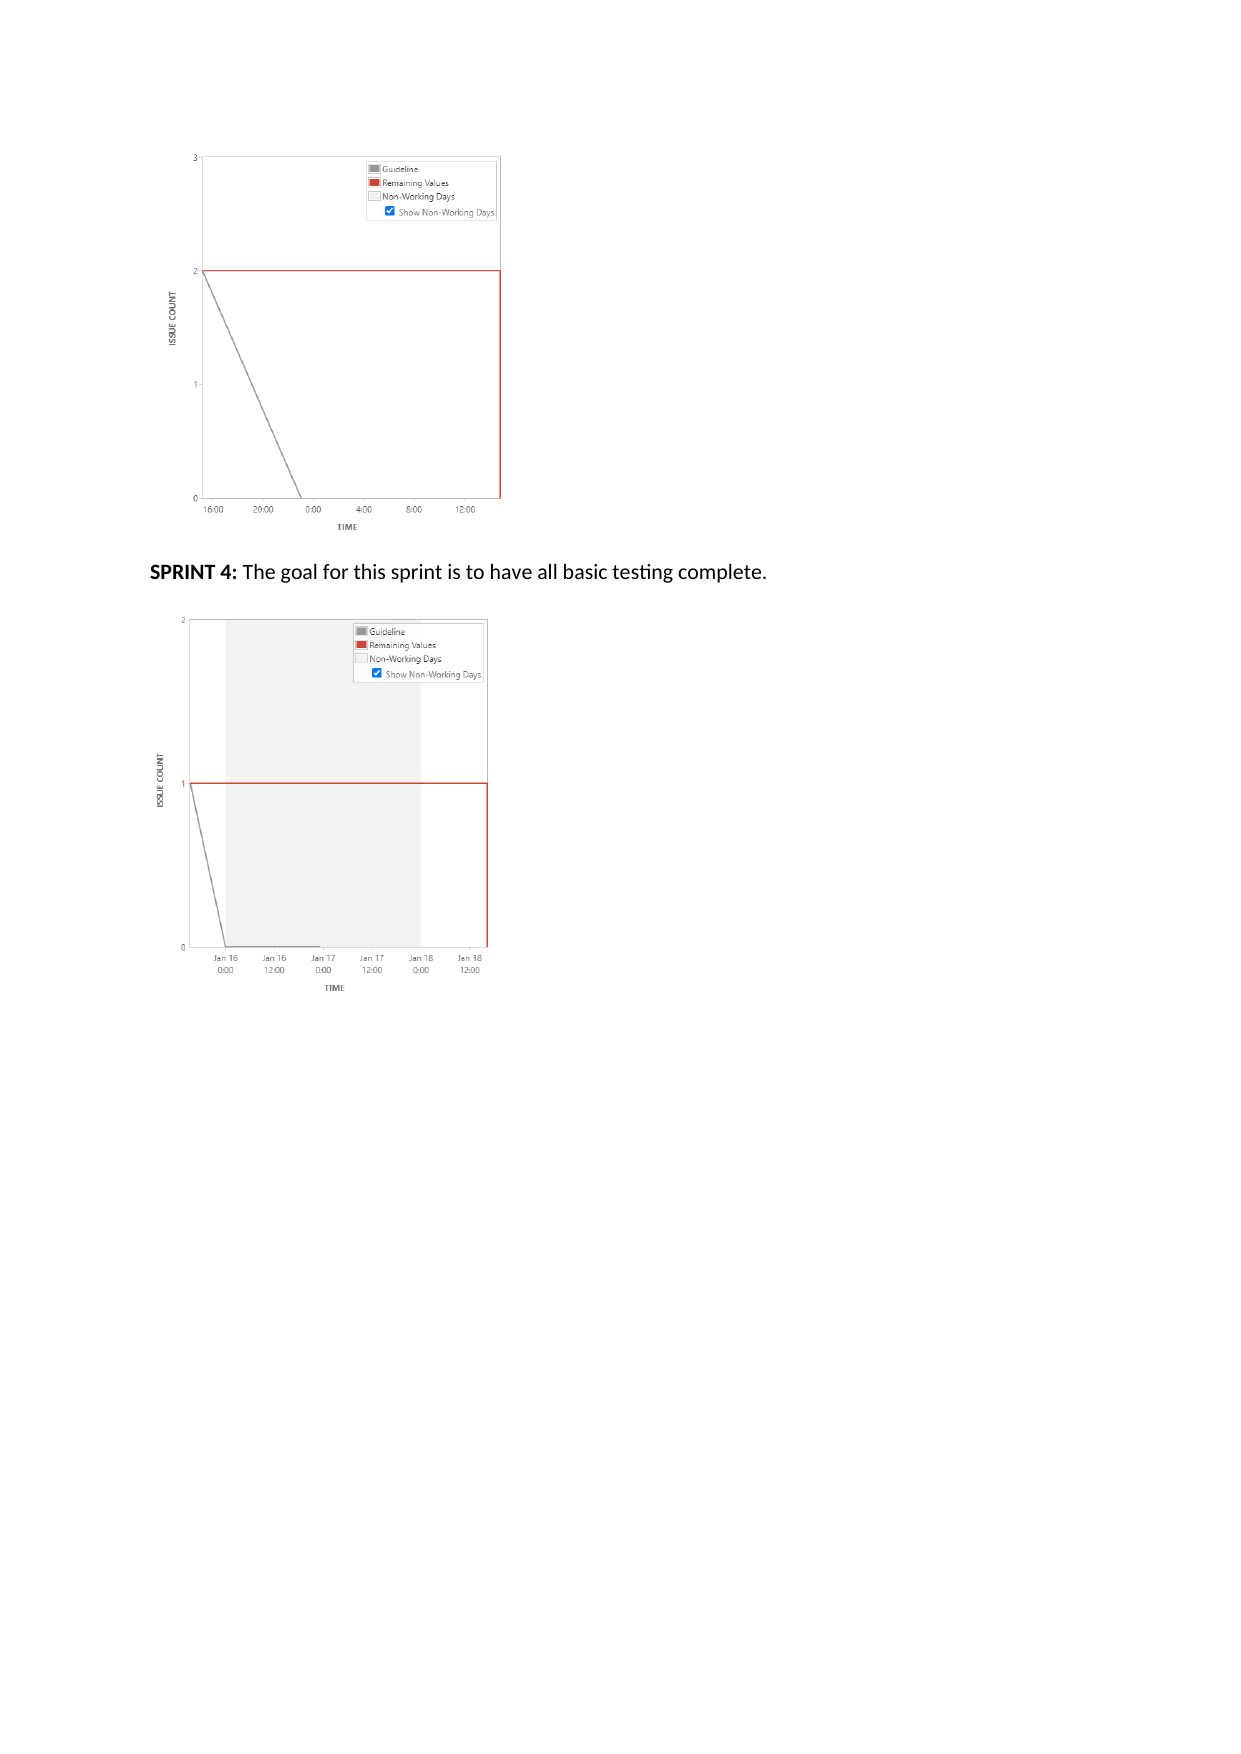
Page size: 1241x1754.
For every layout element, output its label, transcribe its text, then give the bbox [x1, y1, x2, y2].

text SPRINT 4: The goal for this sprint is to have all basic testing complete. [150, 558, 1090, 585]
